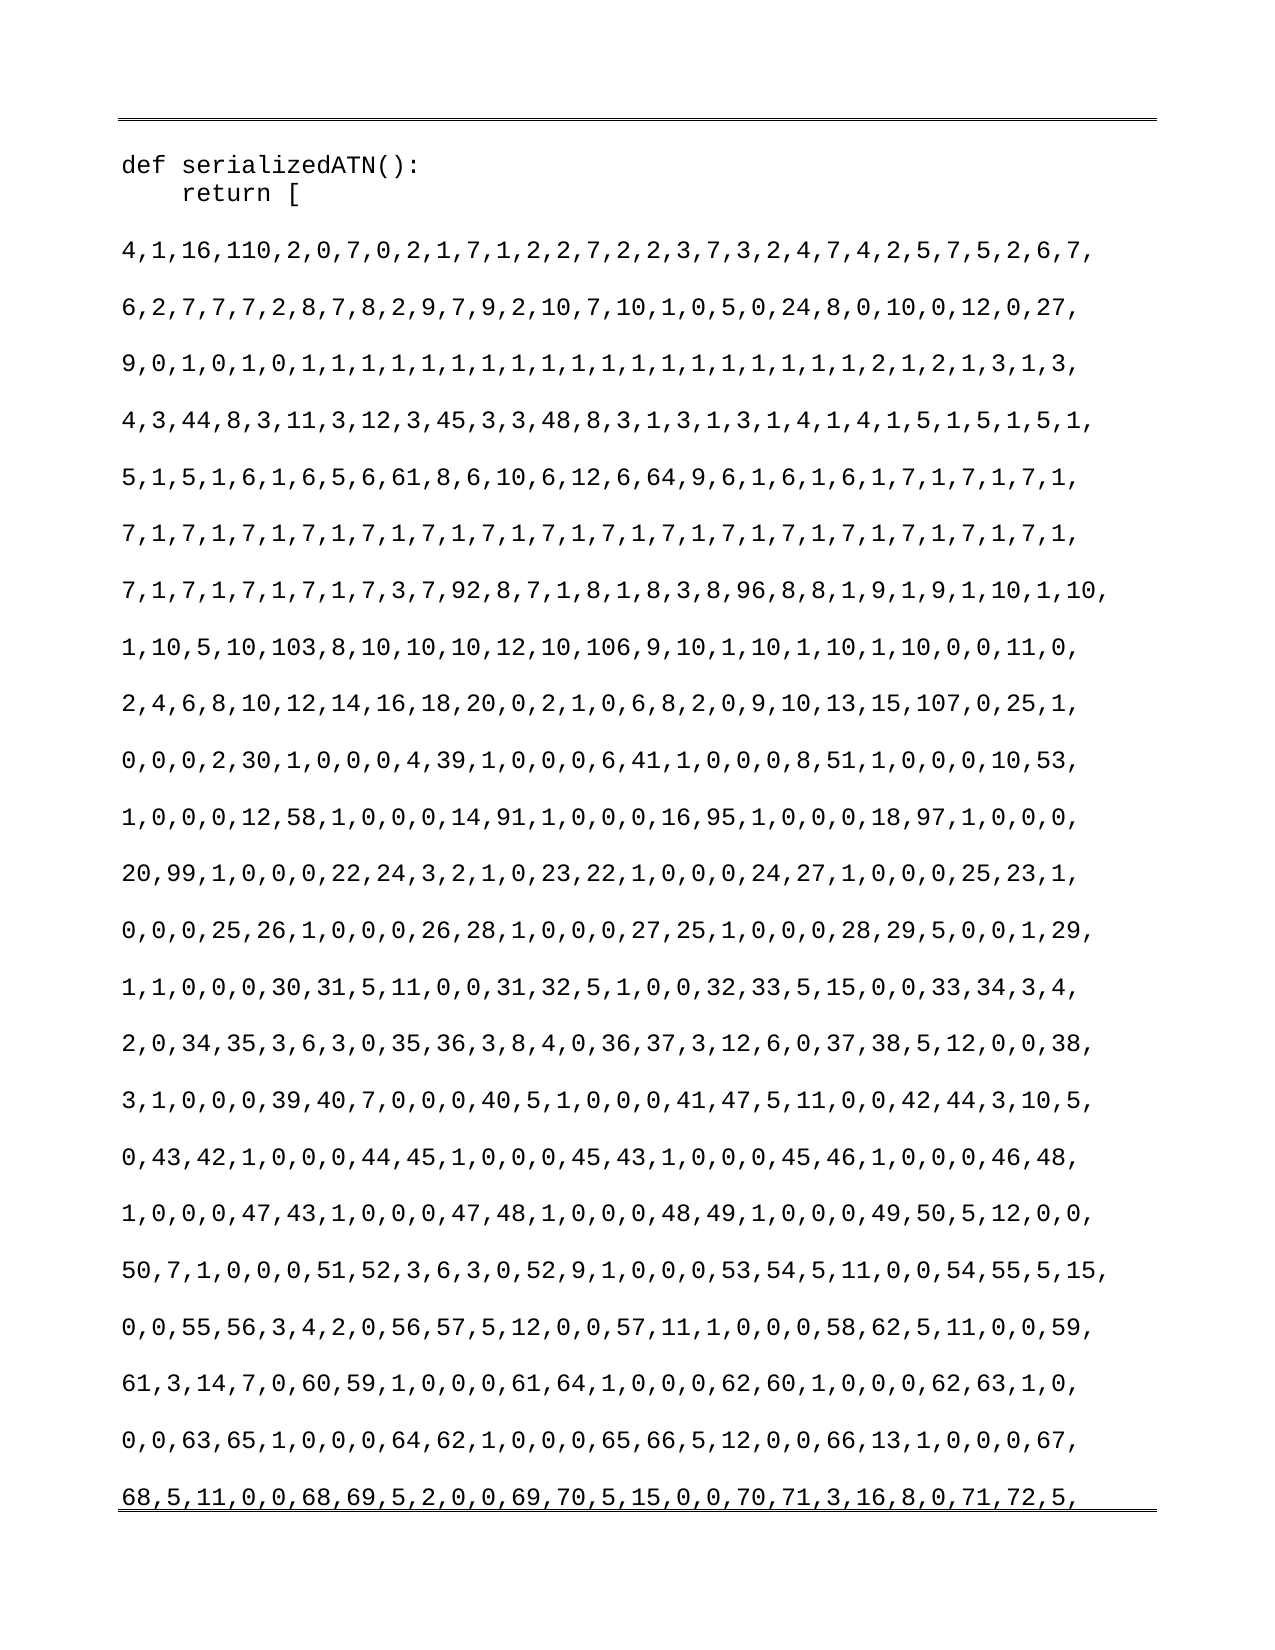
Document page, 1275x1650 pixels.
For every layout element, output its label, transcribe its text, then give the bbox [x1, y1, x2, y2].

text 3,1,0,0,0,39,40,7,0,0,0,40,5,1,0,0,0,41,47,5,11,0,0,42,44,3,10,5, [118, 1053, 1157, 1110]
text 0,0,55,56,3,4,2,0,56,57,5,12,0,0,57,11,1,0,0,0,58,62,5,11,0,0,59, [118, 1280, 1157, 1336]
text def serializedATN(): [118, 146, 1157, 175]
text 7,1,7,1,7,1,7,1,7,3,7,92,8,7,1,8,1,8,3,8,96,8,8,1,9,1,9,1,10,1,10, [118, 543, 1157, 600]
text 7,1,7,1,7,1,7,1,7,1,7,1,7,1,7,1,7,1,7,1,7,1,7,1,7,1,7,1,7,1,7,1, [118, 486, 1157, 543]
text 20,99,1,0,0,0,22,24,3,2,1,0,23,22,1,0,0,0,24,27,1,0,0,0,25,23,1, [118, 826, 1157, 883]
text 50,7,1,0,0,0,51,52,3,6,3,0,52,9,1,0,0,0,53,54,5,11,0,0,54,55,5,15, [118, 1223, 1157, 1280]
text 0,43,42,1,0,0,0,44,45,1,0,0,0,45,43,1,0,0,0,45,46,1,0,0,0,46,48, [118, 1110, 1157, 1166]
text 9,0,1,0,1,0,1,1,1,1,1,1,1,1,1,1,1,1,1,1,1,1,1,1,1,2,1,2,1,3,1,3, [118, 316, 1157, 373]
text return [ [118, 175, 1157, 203]
text 4,3,44,8,3,11,3,12,3,45,3,3,48,8,3,1,3,1,3,1,4,1,4,1,5,1,5,1,5,1, [118, 373, 1157, 430]
text 6,2,7,7,7,2,8,7,8,2,9,7,9,2,10,7,10,1,0,5,0,24,8,0,10,0,12,0,27, [118, 260, 1157, 316]
text 4,1,16,110,2,0,7,0,2,1,7,1,2,2,7,2,2,3,7,3,2,4,7,4,2,5,7,5,2,6,7, [118, 203, 1157, 260]
text 1,10,5,10,103,8,10,10,10,12,10,106,9,10,1,10,1,10,1,10,0,0,11,0, [118, 600, 1157, 656]
text 0,0,0,25,26,1,0,0,0,26,28,1,0,0,0,27,25,1,0,0,0,28,29,5,0,0,1,29, [118, 883, 1157, 940]
text 61,3,14,7,0,60,59,1,0,0,0,61,64,1,0,0,0,62,60,1,0,0,0,62,63,1,0, [118, 1336, 1157, 1393]
text 5,1,5,1,6,1,6,5,6,61,8,6,10,6,12,6,64,9,6,1,6,1,6,1,7,1,7,1,7,1, [118, 430, 1157, 486]
text 0,0,63,65,1,0,0,0,64,62,1,0,0,0,65,66,5,12,0,0,66,13,1,0,0,0,67, [118, 1393, 1157, 1450]
text 1,0,0,0,47,43,1,0,0,0,47,48,1,0,0,0,48,49,1,0,0,0,49,50,5,12,0,0, [118, 1166, 1157, 1223]
text 1,1,0,0,0,30,31,5,11,0,0,31,32,5,1,0,0,32,33,5,15,0,0,33,34,3,4, [118, 940, 1157, 996]
text 1,0,0,0,12,58,1,0,0,0,14,91,1,0,0,0,16,95,1,0,0,0,18,97,1,0,0,0, [118, 770, 1157, 826]
text 2,4,6,8,10,12,14,16,18,20,0,2,1,0,6,8,2,0,9,10,13,15,107,0,25,1, [118, 656, 1157, 713]
text 0,0,0,2,30,1,0,0,0,4,39,1,0,0,0,6,41,1,0,0,0,8,51,1,0,0,0,10,53, [118, 713, 1157, 770]
text 68,5,11,0,0,68,69,5,2,0,0,69,70,5,15,0,0,70,71,3,16,8,0,71,72,5, [118, 1450, 1157, 1509]
text 2,0,34,35,3,6,3,0,35,36,3,8,4,0,36,37,3,12,6,0,37,38,5,12,0,0,38, [118, 996, 1157, 1053]
